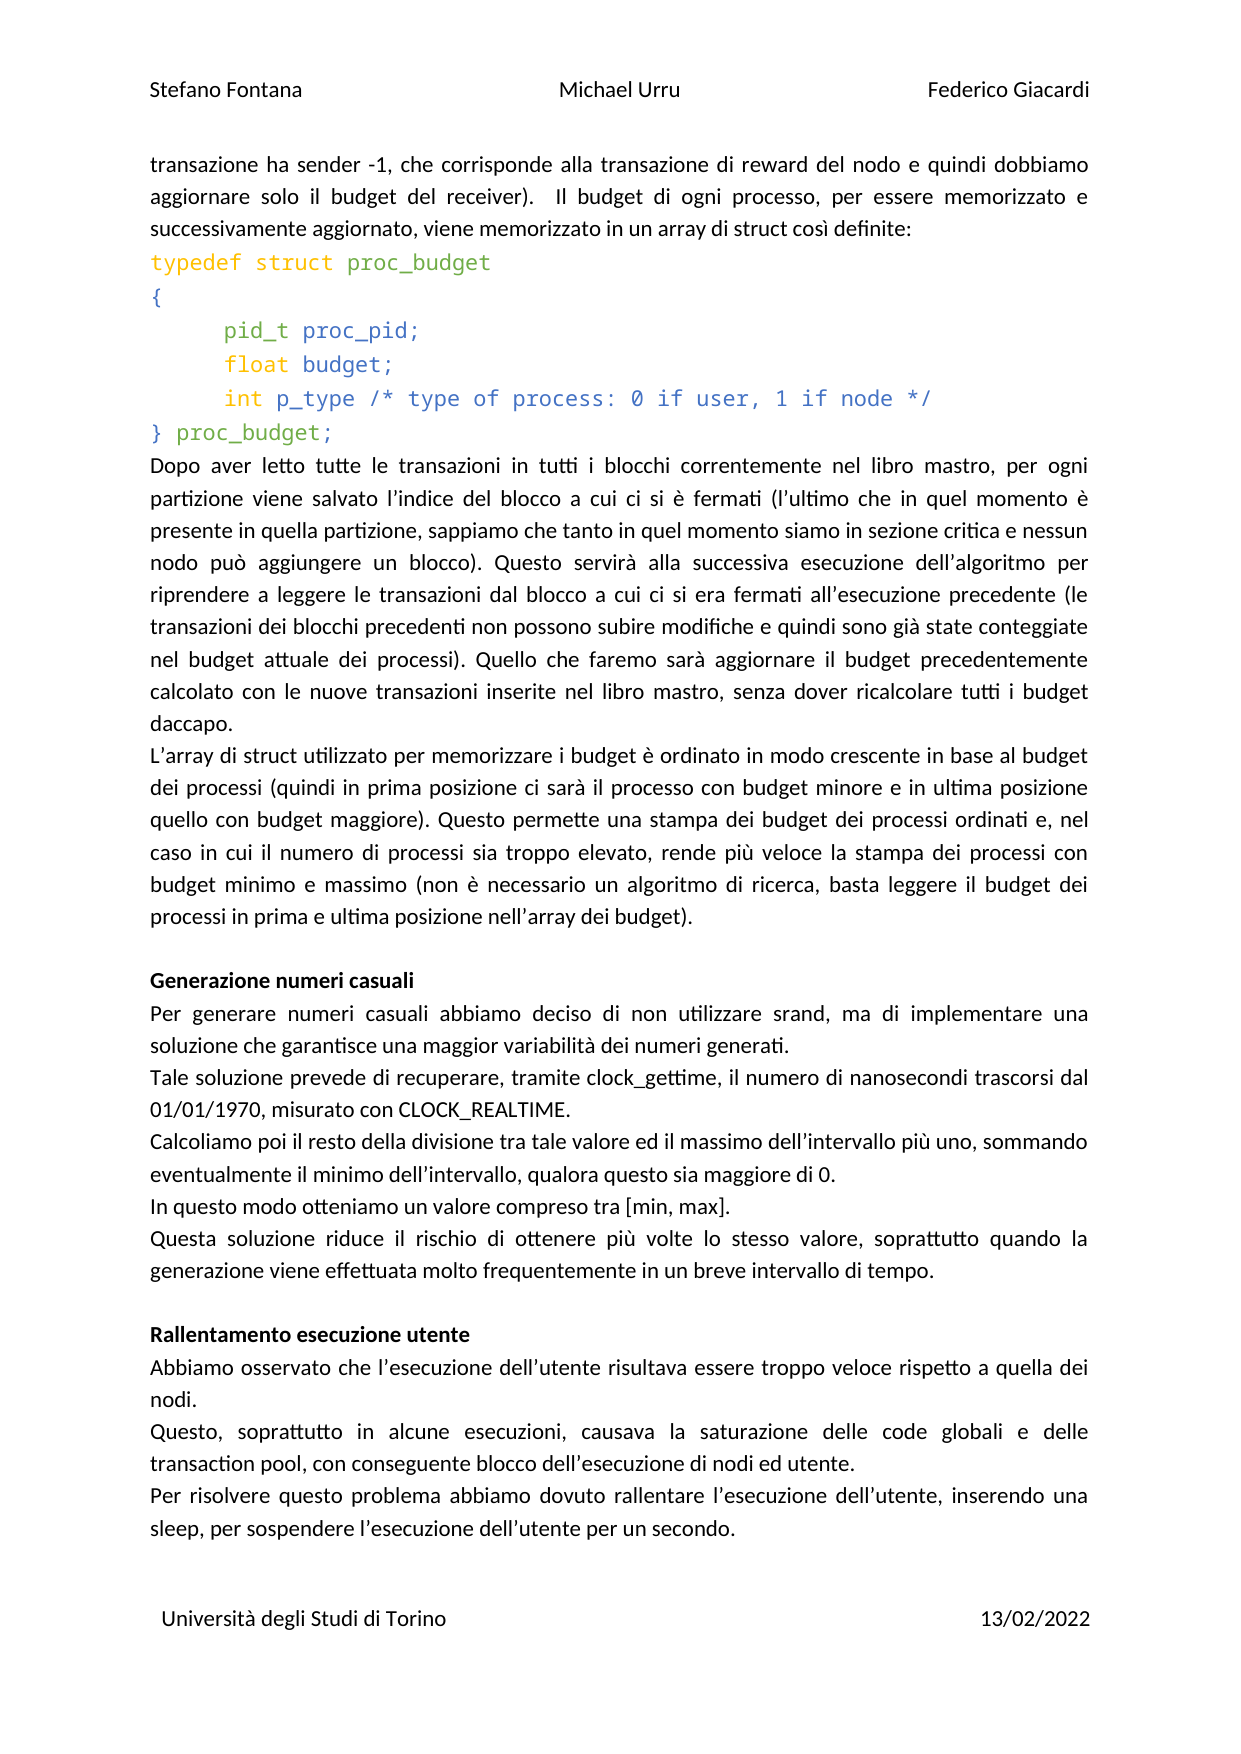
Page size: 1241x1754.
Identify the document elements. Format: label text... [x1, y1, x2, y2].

text Generazione numeri casuali [150, 967, 1090, 994]
text Questa soluzione riduce il rischio di ottenere più volte lo stesso valore, soprattutto quando la generazione viene effettuata molto frequentemente in un breve intervallo di tempo. [150, 1224, 1090, 1284]
text int p_type /* type of process: 0 if user, 1 if node */ [150, 383, 1090, 413]
text Per generare numeri casuali abbiamo deciso di non utilizzare srand, ma di implementare una soluzione che garantisce una maggior variabilità dei numeri generati. [150, 999, 1090, 1059]
text pid_t proc_pid; [150, 315, 1090, 345]
text Rallentamento esecuzione utente [150, 1321, 1090, 1349]
text typedef struct proc_budget [150, 247, 1090, 276]
text { [150, 281, 1090, 311]
text Questo, soprattutto in alcune esecuzioni, causava la saturazione delle code globali e delle transaction pool, con conseguente blocco dell’esecuzione di nodi ed utente. [150, 1417, 1090, 1477]
text float budget; [150, 349, 1090, 379]
text } proc_budget; [150, 417, 1090, 447]
text Tale soluzione prevede di recuperare, tramite clock_gettime, il numero di nanosecondi trascorsi dal 01/01/1970, misurato con CLOCK_REALTIME. [150, 1063, 1090, 1123]
text Calcoliamo poi il resto della divisione tra tale valore ed il massimo dell’intervallo più uno, sommando eventualmente il minimo dell’intervallo, qualora questo sia maggiore di 0. [150, 1127, 1090, 1188]
text Abbiamo osservato che l’esecuzione dell’utente risultava essere troppo veloce rispetto a quella dei nodi. [150, 1353, 1090, 1413]
text In questo modo otteniamo un valore compreso tra [min, max]. [150, 1192, 1090, 1220]
text L’array di struct utilizzato per memorizzare i budget è ordinato in modo crescente in base al budget dei processi (quindi in prima posizione ci sarà il processo con budget minore e in ultima posizione quello con budget maggiore). Questo permette una stampa dei budget dei processi ordinati e, nel caso in cui il numero di processi sia troppo elevato, rende più veloce la stampa dei processi con budget minimo e massimo (non è necessario un algoritmo di ricerca, basta leggere il budget dei processi in prima e ultima posizione nell’array dei budget). [150, 741, 1090, 930]
text transazione ha sender -1, che corrisponde alla transazione di reward del nodo e quindi dobbiamo aggiornare solo il budget del receiver). Il budget di ogni processo, per essere memorizzato e successivamente aggiornato, viene memorizzato in un array di struct così definite: [150, 150, 1090, 242]
text Dopo aver letto tutte le transazioni in tutti i blocchi correntemente nel libro mastro, per ogni partizione viene salvato l’indice del blocco a cui ci si è fermati (l’ultimo che in quel momento è presente in quella partizione, sappiamo che tanto in quel momento siamo in sezione critica e nessun nodo può aggiungere un blocco). Questo servirà alla successiva esecuzione dell’algoritmo per riprendere a leggere le transazioni dal blocco a cui ci si era fermati all’esecuzione precedente (le transazioni dei blocchi precedenti non possono subire modifiche e quindi sono già state conteggiate nel budget attuale dei processi). Quello che faremo sarà aggiornare il budget precedentemente calcolato con le nuove transazioni inserite nel libro mastro, senza dover ricalcolare tutti i budget daccapo. [150, 452, 1090, 737]
text Per risolvere questo problema abbiamo dovuto rallentare l’esecuzione dell’utente, inserendo una sleep, per sospendere l’esecuzione dell’utente per un secondo. [150, 1482, 1090, 1542]
